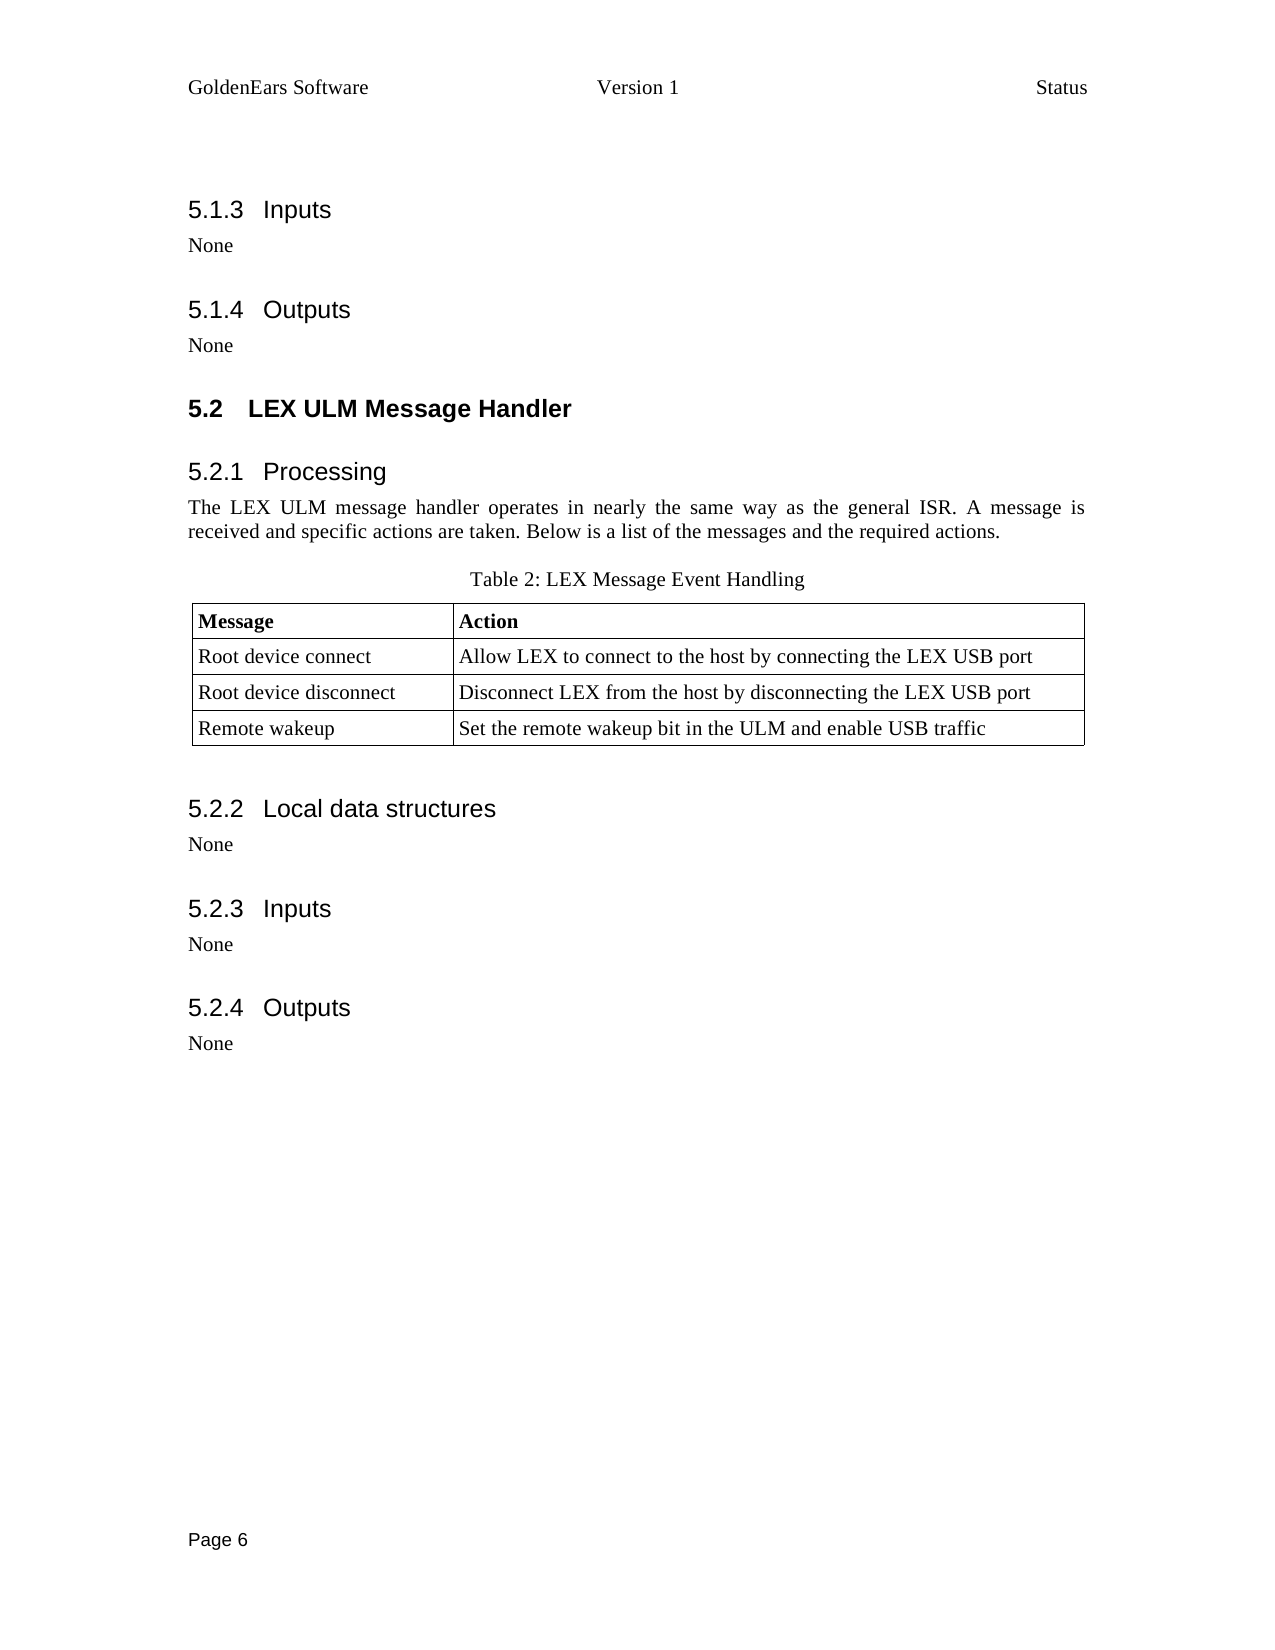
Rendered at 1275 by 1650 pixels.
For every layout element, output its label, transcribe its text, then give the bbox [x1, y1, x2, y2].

text None [188, 931, 1087, 955]
subtitle Inputs [188, 195, 1087, 224]
subtitle Local data structures [188, 794, 1087, 823]
table_cell Root device disconnect [193, 675, 453, 709]
subtitle Outputs [188, 993, 1087, 1022]
table_cell Disconnect LEX from the host by disconnecting the LEX USB port [454, 675, 1084, 709]
table_cell Remote wakeup [193, 711, 453, 745]
subtitle Inputs [188, 893, 1087, 922]
text Table 2: LEX Message Event Handling [188, 567, 1087, 591]
subtitle Outputs [188, 294, 1087, 324]
text The LEX ULM message handler operates in nearly the same way as the general ISR. A message is received and specific actions are taken. Below is a list of the messages and the required actions. [188, 494, 1087, 543]
subtitle LEX ULM Message Handler [188, 394, 1087, 423]
table_cell Root device connect [193, 639, 453, 674]
table_header Action [454, 604, 1084, 638]
text None [188, 332, 1087, 357]
table_cell Allow LEX to connect to the host by connecting the LEX USB port [454, 639, 1084, 674]
text None [188, 1031, 1087, 1055]
subtitle Processing [188, 457, 1087, 486]
text None [188, 832, 1087, 856]
text None [188, 233, 1087, 257]
table_header Message [193, 604, 453, 638]
table_cell Set the remote wakeup bit in the ULM and enable USB traffic [454, 711, 1084, 745]
